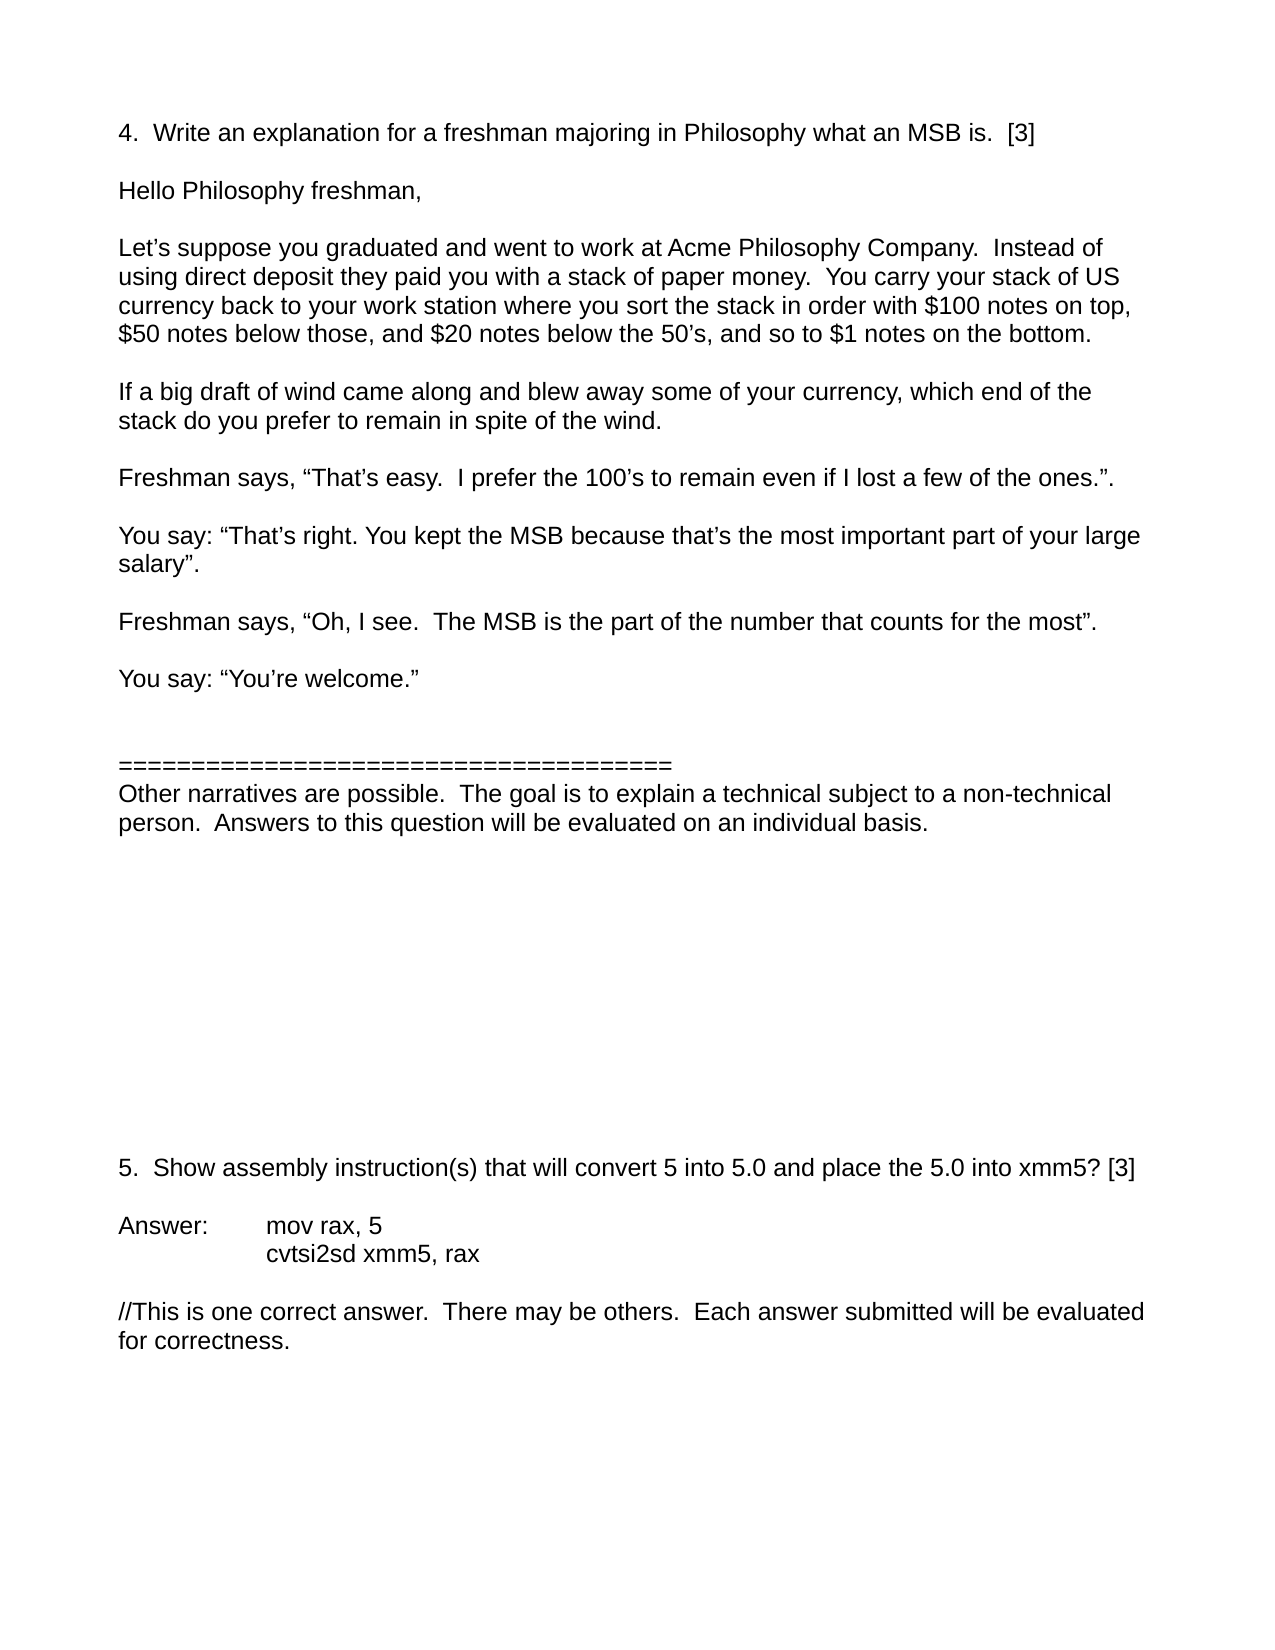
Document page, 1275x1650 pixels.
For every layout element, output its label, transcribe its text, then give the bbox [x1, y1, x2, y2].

text If a big draft of wind came along and blew away some of your currency, which end of the stack do you prefer to remain in spite of the wind. [118, 377, 1157, 434]
text You say: “That’s right. You kept the MSB because that’s the most important part of your large salary”. [118, 521, 1157, 578]
text 4. Write an explanation for a freshman majoring in Philosophy what an MSB is. [3] [118, 118, 1157, 147]
text ====================================== [118, 751, 1157, 779]
text Answer: mov rax, 5 [118, 1211, 1157, 1239]
text You say: “You’re welcome.” [118, 664, 1157, 693]
text 5. Show assembly instruction(s) that will convert 5 into 5.0 and place the 5.0 into xmm5? [3] [118, 1153, 1157, 1182]
text Other narratives are possible. The goal is to explain a technical subject to a non-technical person. Answers to this question will be evaluated on an individual basis. [118, 779, 1157, 837]
text Freshman says, “Oh, I see. The MSB is the part of the number that counts for the most”. [118, 607, 1157, 636]
text //This is one correct answer. There may be others. Each answer submitted will be evaluated for correctness. [118, 1297, 1157, 1354]
text Let’s suppose you graduated and went to work at Acme Philosophy Company. Instead of using direct deposit they paid you with a stack of paper money. You carry your stack of US currency back to your work station where you sort the stack in order with $100 notes on top, $50 notes below those, and $20 notes below the 50’s, and so to $1 notes on the bottom. [118, 233, 1157, 348]
text cvtsi2sd xmm5, rax [118, 1239, 1157, 1268]
text Hello Philosophy freshman, [118, 176, 1157, 204]
text Freshman says, “That’s easy. I prefer the 100’s to remain even if I lost a few of the ones.”. [118, 463, 1157, 492]
